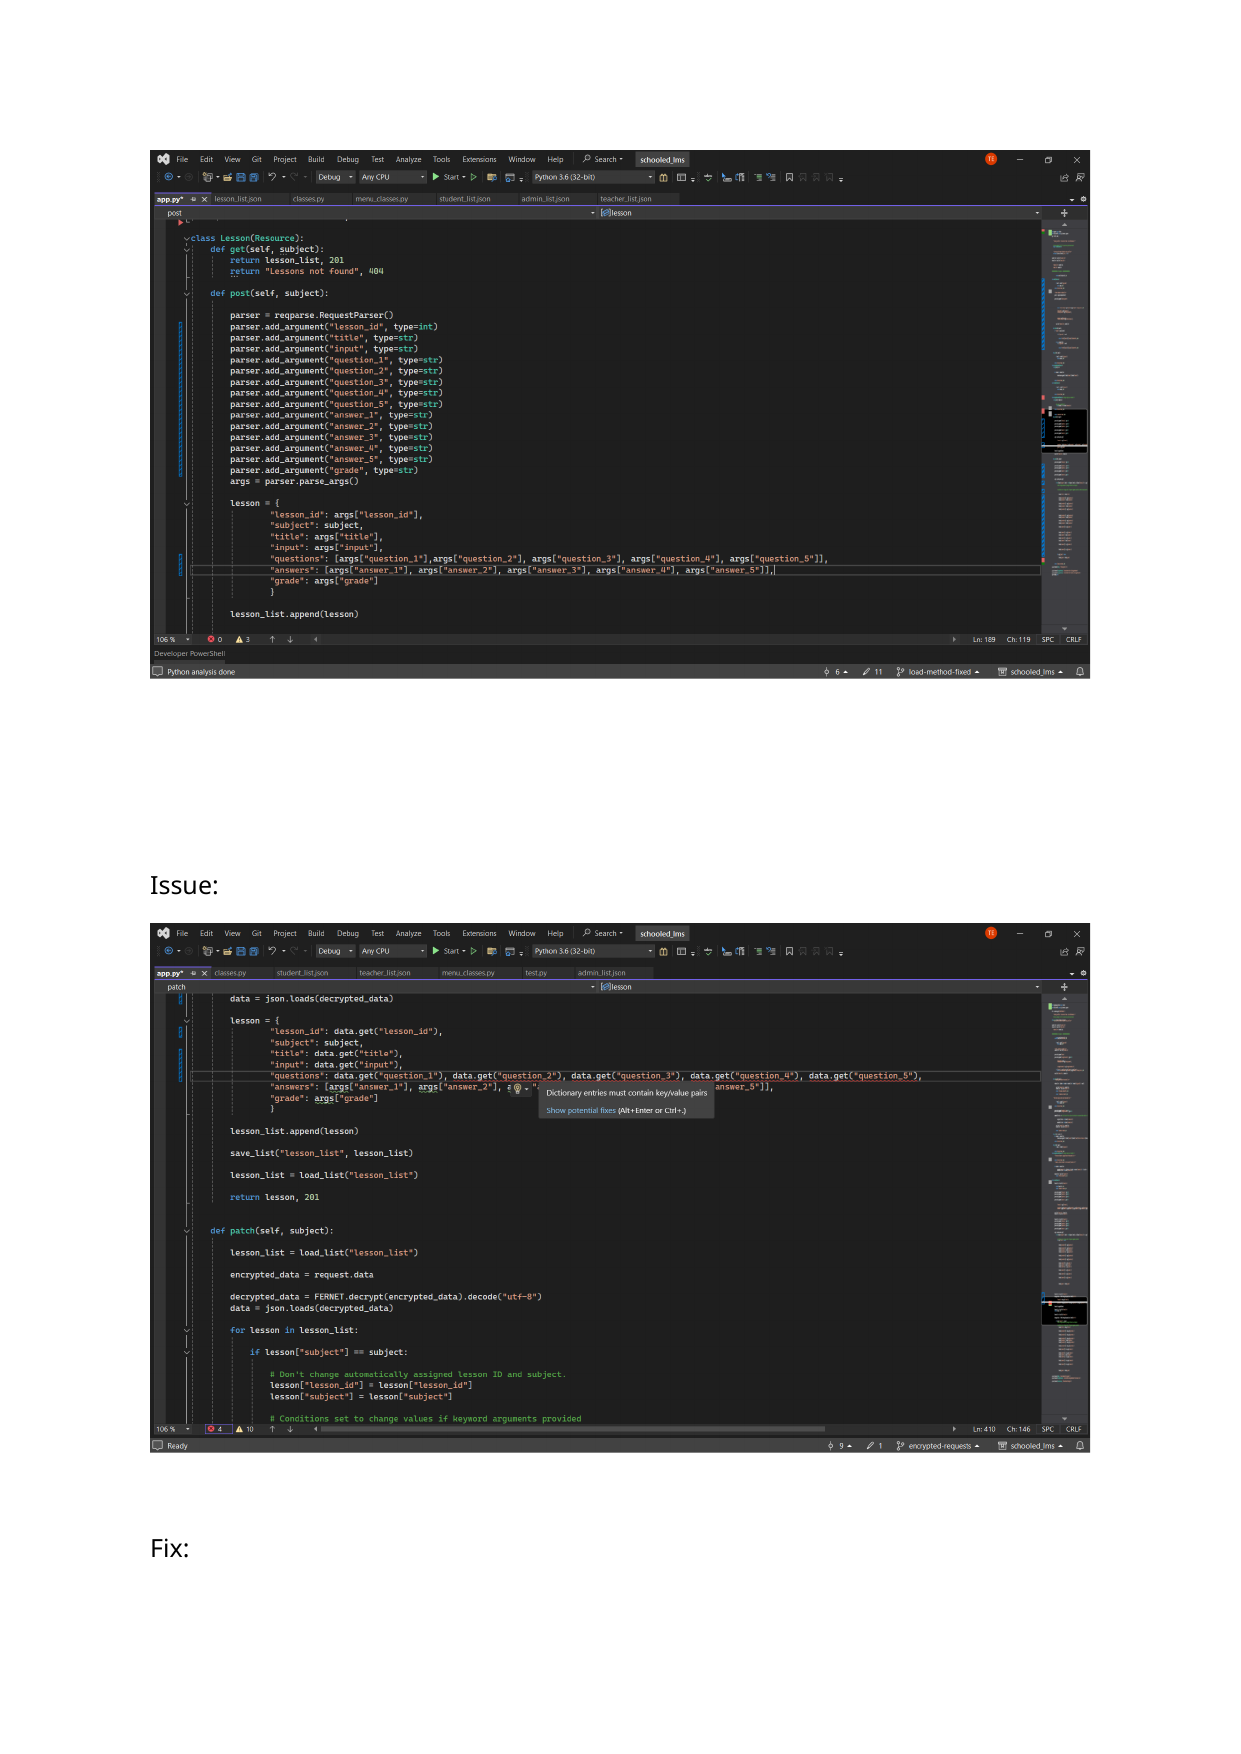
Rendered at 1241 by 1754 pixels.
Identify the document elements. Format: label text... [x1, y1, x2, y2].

text Issue: [150, 868, 1090, 902]
text Fix: [150, 1530, 1090, 1564]
